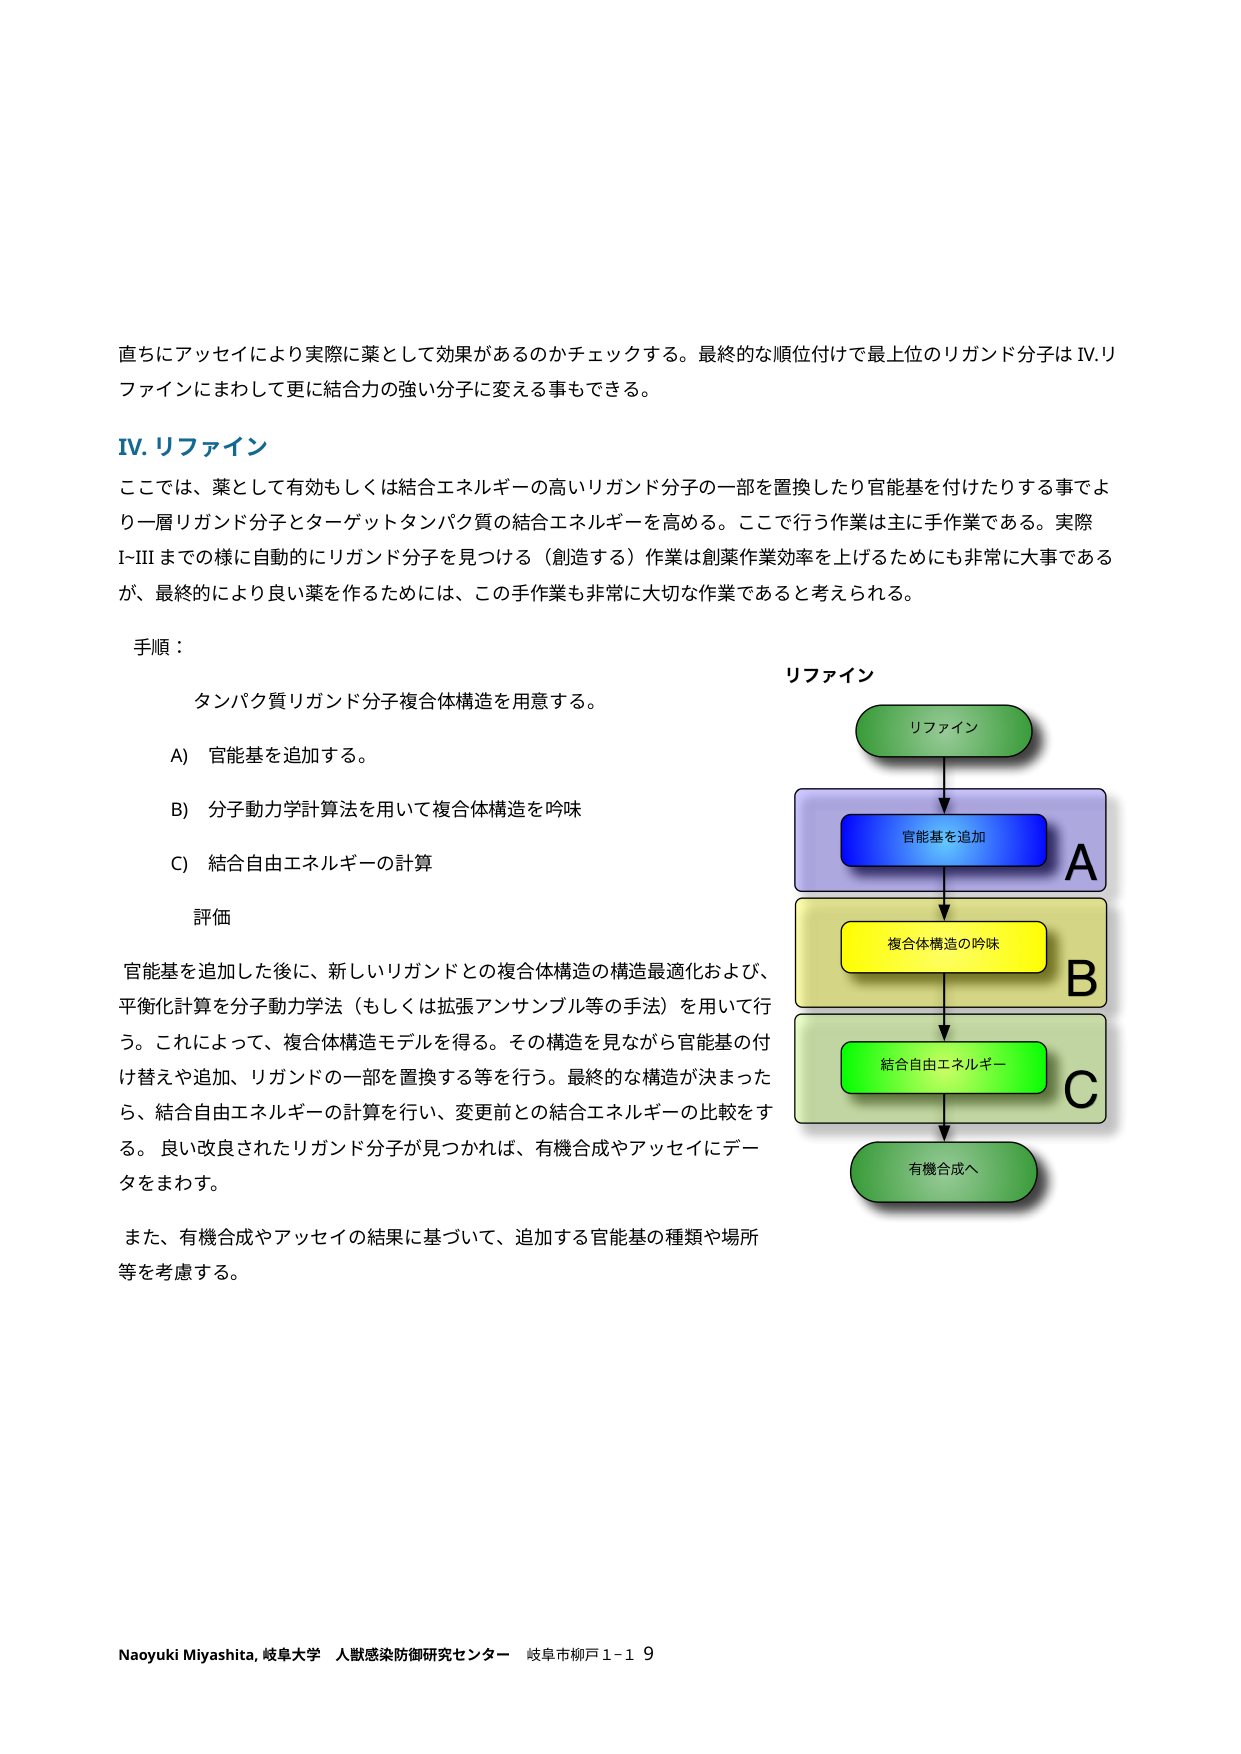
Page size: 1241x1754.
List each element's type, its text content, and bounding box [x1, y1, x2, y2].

text また、有機合成やアッセイの結果に基づいて、追加する官能基の種類や場所等を考慮する。 [118, 1223, 1122, 1285]
list タンパク質リガンド分子複合体構造を用意する。 [156, 686, 775, 713]
list 結合自由エネルギーの計算 [156, 848, 775, 876]
list 官能基を追加する。 [156, 740, 775, 768]
text 官能基を追加した後に、新しいリガンドとの複合体構造の構造最適化および、平衡化計算を分子動力学法（もしくは拡張アンサンブル等の手法）を用いて行う。これによって、複合体構造モデルを得る。その構造を見ながら官能基の付け替えや追加、リガンドの一部を置換する等を行う。最終的な構造が決まったら、結合自由エネルギーの計算を行い、変更前との結合エネルギーの比較をする。 良い改良されたリガンド分子が見つかれば、有機合成やアッセイにデータをまわす。 [118, 957, 775, 1196]
text 手順： [118, 632, 1122, 659]
list 分子動力学計算法を用いて複合体構造を吟味 [156, 794, 775, 822]
subtitle IV. リファイン [118, 429, 1122, 462]
picture [775, 665, 1130, 1228]
text ここでは、薬として有効もしくは結合エネルギーの高いリガンド分子の一部を置換したり官能基を付けたりする事でより一層リガンド分子とターゲットタンパク質の結合エネルギーを高める。ここで行う作業は主に手作業である。実際I~IIIまでの様に自動的にリガンド分子を見つける（創造する）作業は創薬作業効率を上げるためにも非常に大事であるが、最終的により良い薬を作るためには、この手作業も非常に大切な作業であると考えられる。 [118, 472, 1122, 605]
list 評価 [156, 903, 775, 930]
text 直ちにアッセイにより実際に薬として効果があるのかチェックする。最終的な順位付けで最上位のリガンド分子はIV.リファインにまわして更に結合力の強い分子に変える事もできる。 [118, 339, 1122, 402]
